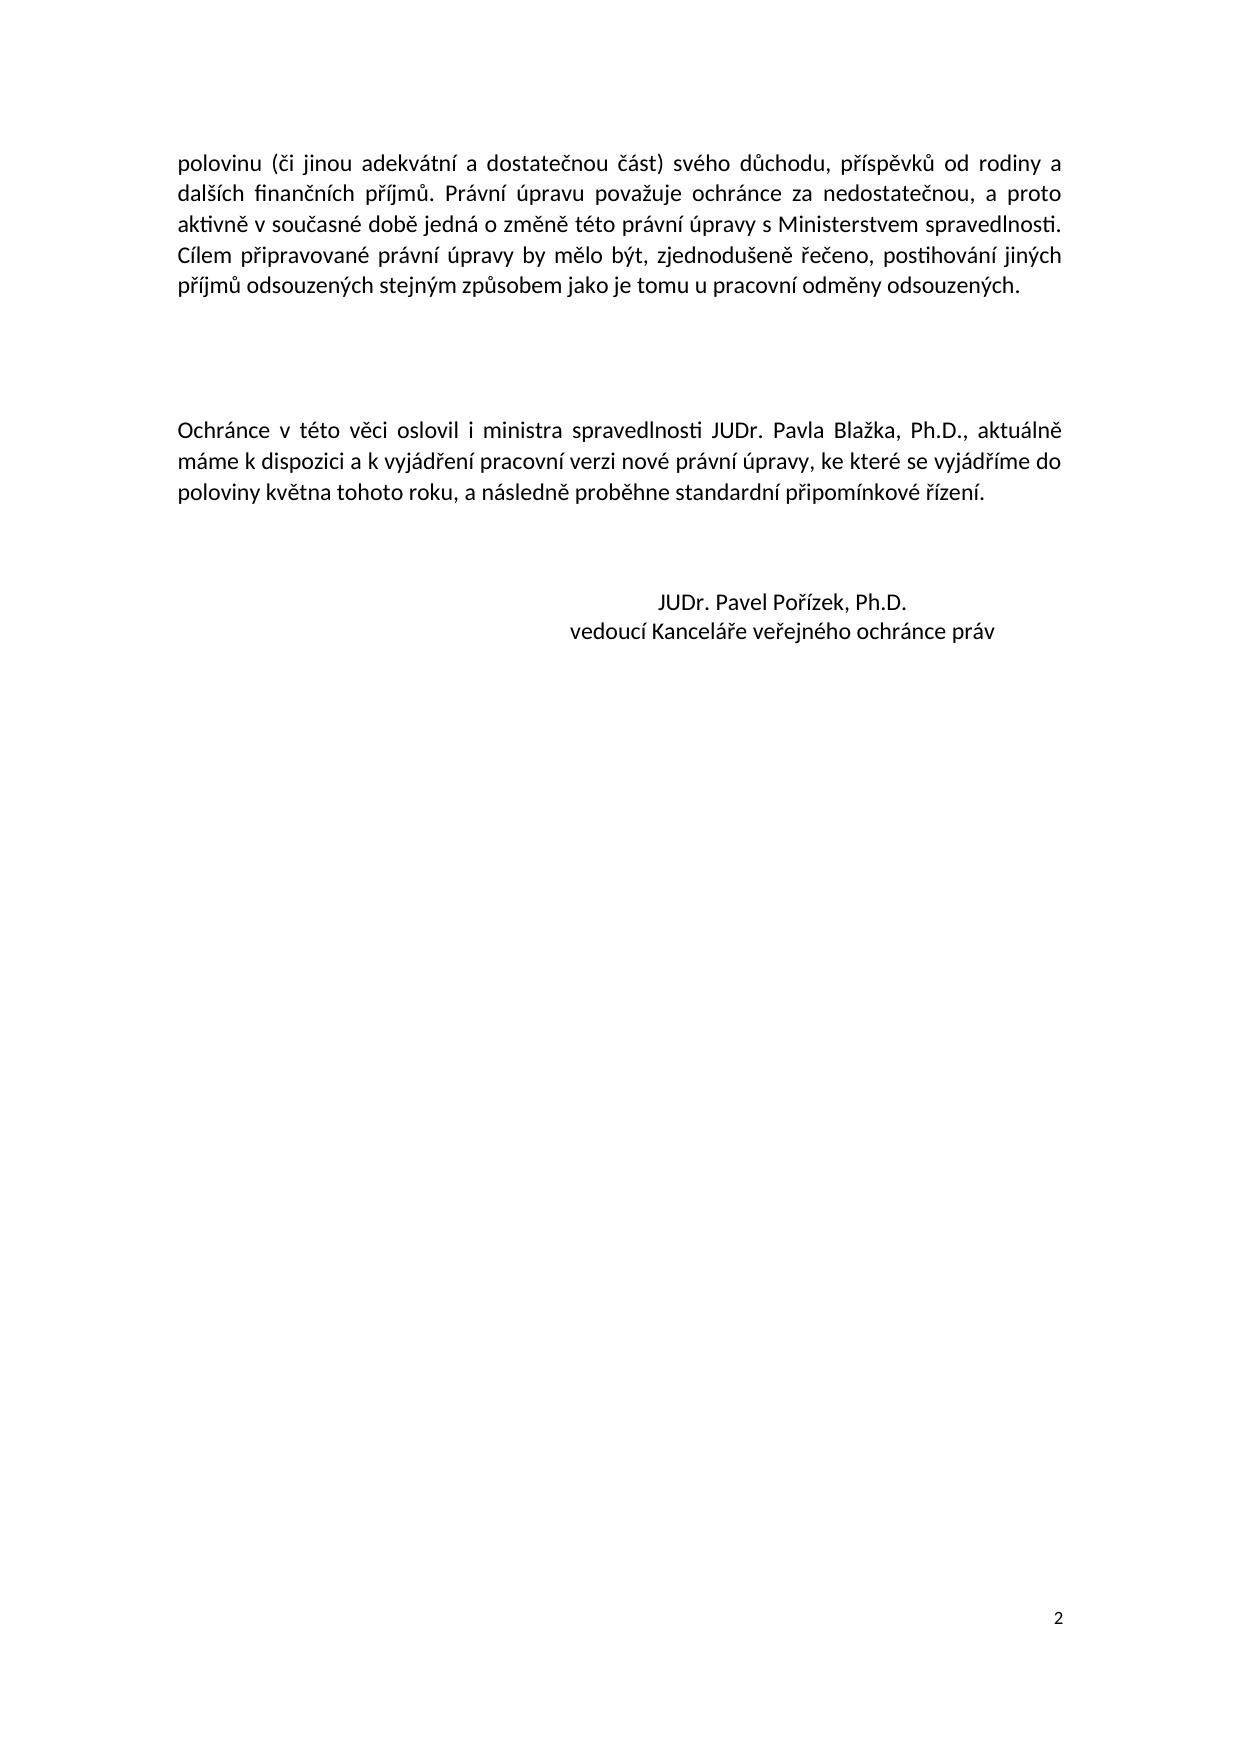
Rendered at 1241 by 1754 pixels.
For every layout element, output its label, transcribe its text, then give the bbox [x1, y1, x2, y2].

text polovinu (či jinou adekvátní a dostatečnou část) svého důchodu, příspěvků od rodiny a dalších finančních příjmů. Právní úpravu považuje ochránce za nedostatečnou, a proto aktivně v současné době jedná o změně této právní úpravy s Ministerstvem spravedlnosti. Cílem připravované právní úpravy by mělo být, zjednodušeně řečeno, postihování jiných příjmů odsouzených stejným způsobem jako je tomu u pracovní odměny odsouzených. [177, 148, 1063, 300]
text vedoucí Kanceláře veřejného ochránce práv [502, 616, 1063, 646]
text Ochránce v této věci oslovil i ministra spravedlnosti JUDr. Pavla Blažka, Ph.D., aktuálně máme k dispozici a k vyjádření pracovní verzi nové právní úpravy, ke které se vyjádříme do poloviny května tohoto roku, a následně proběhne standardní připomínkové řízení. [177, 415, 1063, 506]
text JUDr. Pavel Pořízek, Ph.D. [502, 587, 1063, 616]
